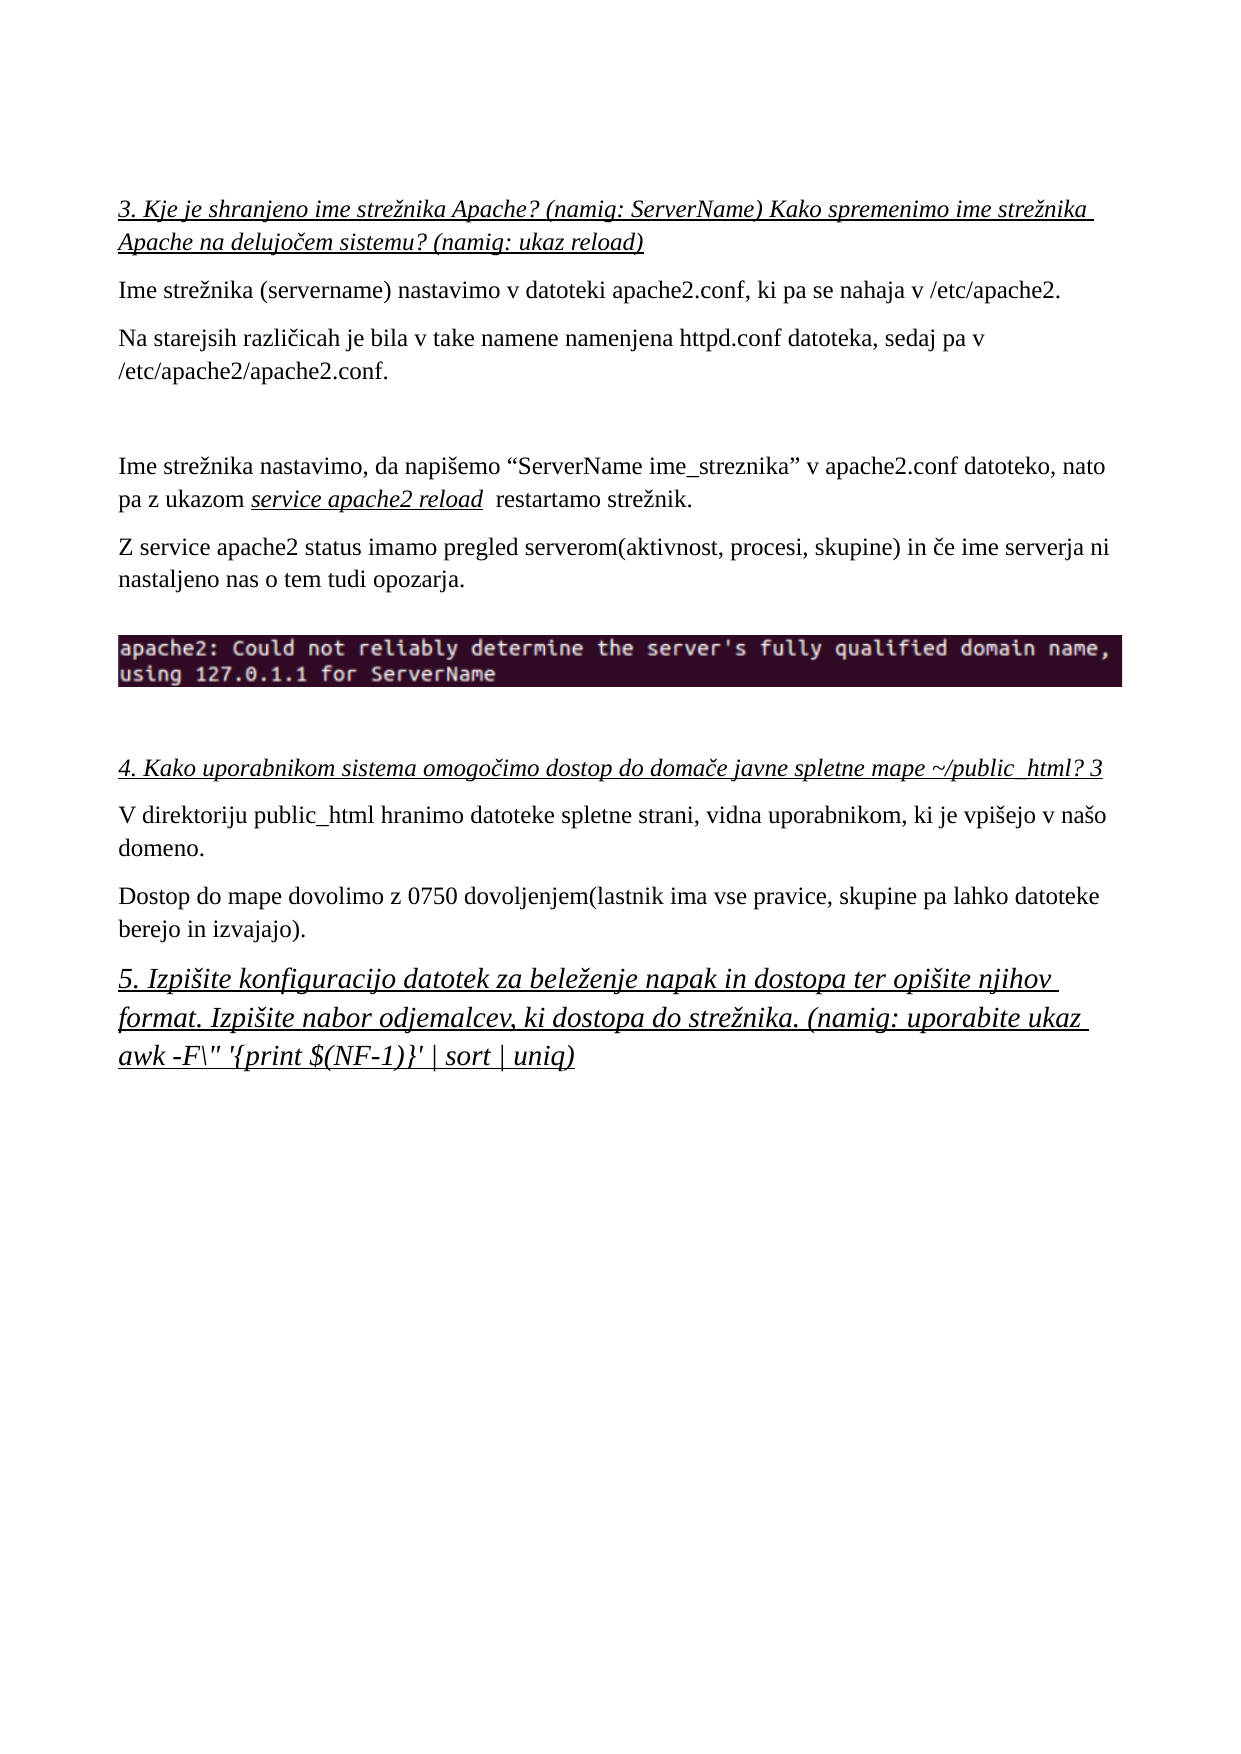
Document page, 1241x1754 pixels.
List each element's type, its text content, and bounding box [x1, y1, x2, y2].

text Dostop do mape dovolimo z 0750 dovoljenjem(lastnik ima vse pravice, skupine pa lahko datoteke berejo in izvajajo). [118, 881, 1122, 943]
text Ime strežnika (servername) nastavimo v datoteki apache2.conf, ki pa se nahaja v /etc/apache2. [118, 275, 1122, 304]
text V direktoriju public_html hranimo datoteke spletne strani, vidna uporabnikom, ki je vpišejo v našo domeno. [118, 800, 1122, 862]
text 5. Izpišite konfiguracijo datotek za beleženje napak in dostopa ter opišite njihov format. Izpišite nabor odjemalcev, ki dostopa do strežnika. (namig: uporabite ukaz awk -F\" '{print $(NF-1)}' | sort | uniq) [118, 961, 1122, 1072]
text Z service apache2 status imamo pregled serverom(aktivnost, procesi, skupine) in če ime serverja ni nastaljeno nas o tem tudi opozarja. [118, 532, 1122, 593]
text 4. Kako uporabnikom sistema omogočimo dostop do domače javne spletne mape ~/public_html? 3 [118, 753, 1122, 781]
picture [118, 635, 1123, 687]
text 3. Kje je shranjeno ime strežnika Apache? (namig: ServerName) Kako spremenimo ime strežnika Apache na delujočem sistemu? (namig: ukaz reload) [118, 194, 1122, 256]
text Ime strežnika nastavimo, da napišemo “ServerName ime_streznika” v apache2.conf datoteko, nato pa z ukazom service apache2 reload restartamo strežnik. [118, 451, 1122, 513]
text Na starejsih različicah je bila v take namene namenjena httpd.conf datoteka, sedaj pa v /etc/apache2/apache2.conf. [118, 323, 1122, 384]
